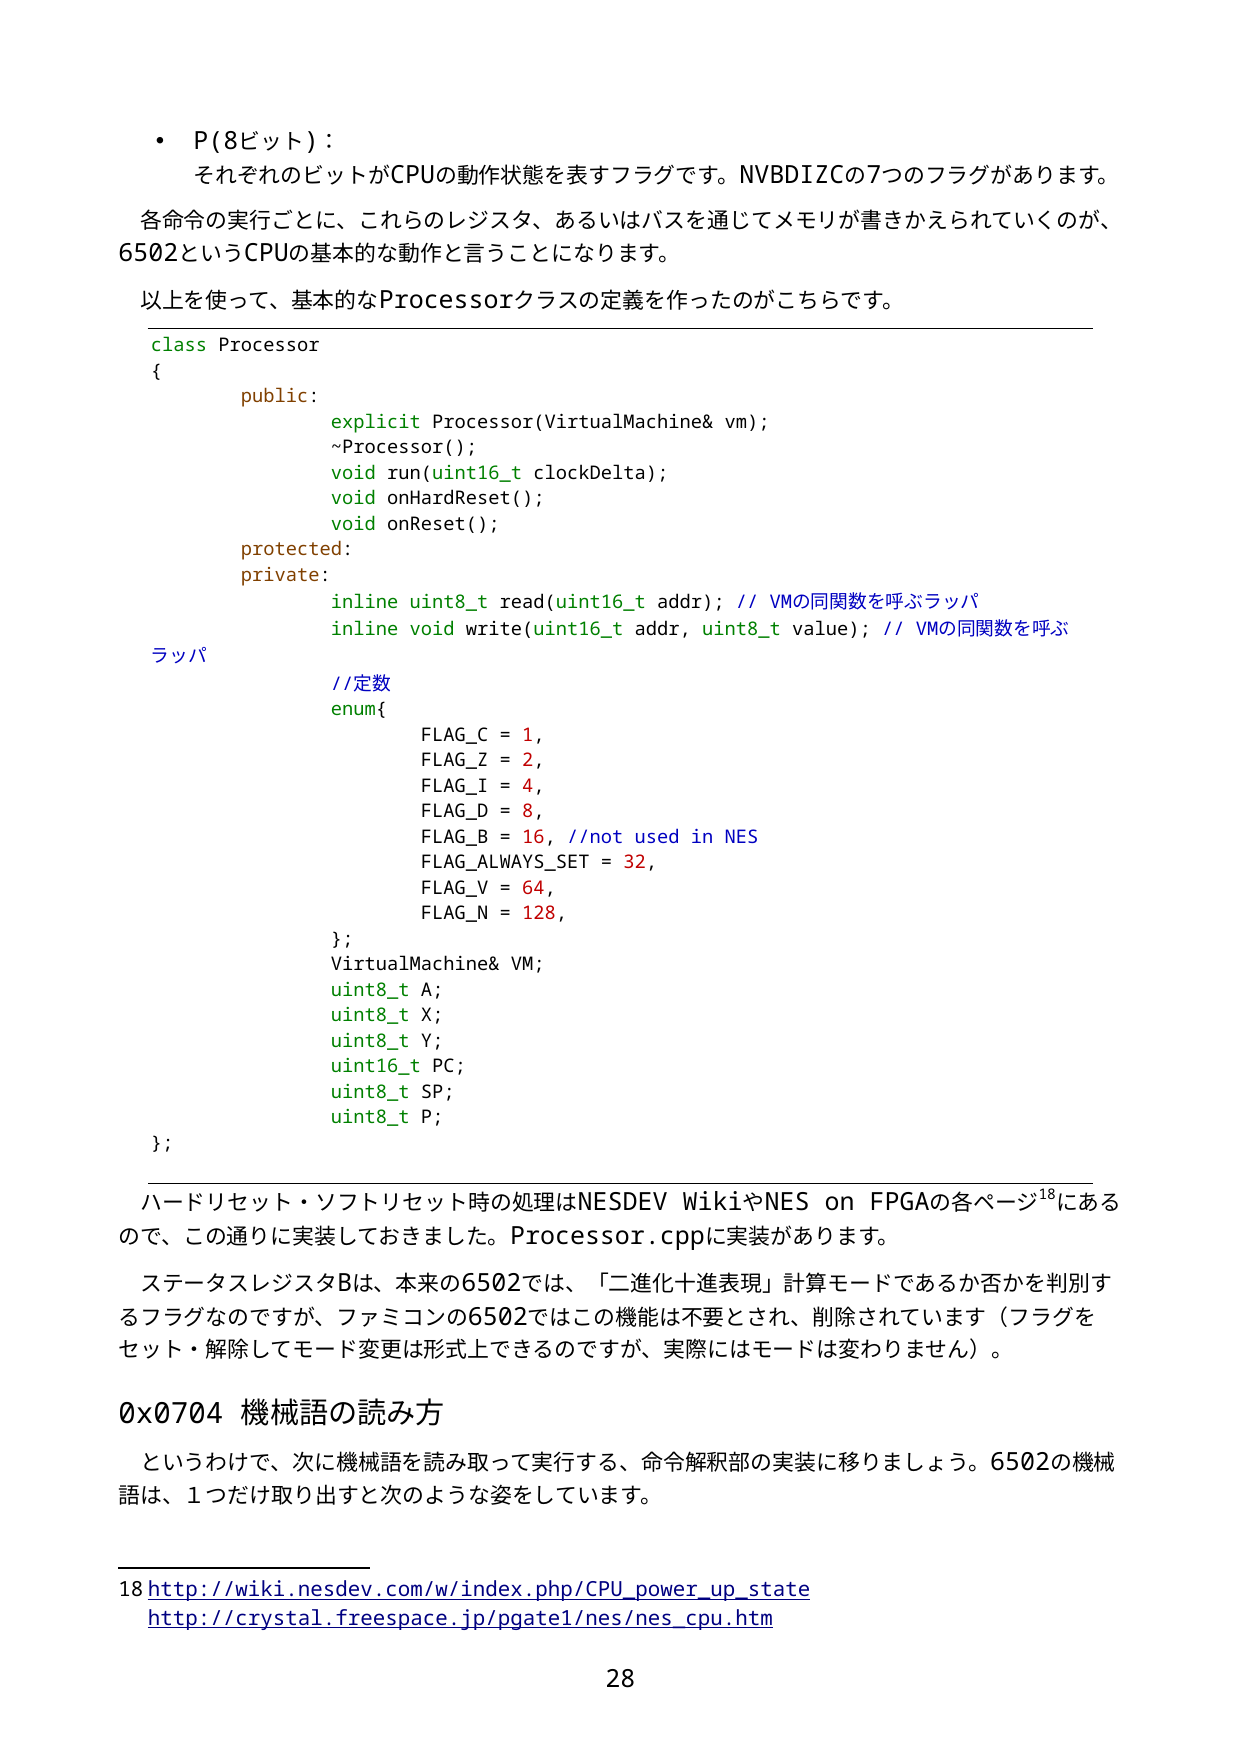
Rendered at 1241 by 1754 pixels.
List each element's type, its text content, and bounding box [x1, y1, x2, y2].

text inline uint8_t read(uint16_t addr); // VMの同関数を呼ぶラッパ [148, 583, 1093, 610]
text FLAG_B = 16, //not used in NES [148, 819, 1093, 845]
text { [148, 353, 1093, 379]
text uint16_t PC; [148, 1049, 1093, 1075]
text というわけで、次に機械語を読み取って実行する、命令解釈部の実装に移りましょう。6502の機械語は、１つだけ取り出すと次のような姿をしています。 [118, 1444, 1122, 1510]
text void onHardReset(); [148, 481, 1093, 507]
text private: [148, 558, 1093, 583]
text FLAG_V = 64, [148, 871, 1093, 896]
text uint8_t SP; [148, 1075, 1093, 1100]
text void run(uint16_t clockDelta); [148, 456, 1093, 481]
text uint8_t P; [148, 1100, 1093, 1126]
text FLAG_I = 4, [148, 768, 1093, 794]
text uint8_t Y; [148, 1024, 1093, 1049]
text class Processor [148, 329, 1093, 353]
text uint8_t X; [148, 998, 1093, 1024]
text http://wiki.nesdev.com/w/index.php/CPU_power_up_state http://crystal.freespace.jp/pgate1/nes/nes_cpu.htm [118, 1574, 1122, 1631]
text 各命令の実行ごとに、これらのレジスタ、あるいはバスを通じてメモリが書きかえられていくのが、6502というCPUの基本的な動作と言うことになります。 [118, 203, 1122, 269]
text protected: [148, 532, 1093, 558]
text inline void write(uint16_t addr, uint8_t value); // VMの同関数を呼ぶラッパ [148, 610, 1093, 665]
text ハードリセット・ソフトリセット時の処理はNESDEV WikiやNES on FPGAの各ページにあるので、この通りに実装しておきました。Processor.cppに実装があります。 [118, 1184, 1122, 1252]
text }; [148, 1126, 1093, 1155]
text public: [148, 379, 1093, 404]
text FLAG_N = 128, [148, 896, 1093, 922]
text FLAG_C = 1, [148, 717, 1093, 743]
text void onReset(); [148, 507, 1093, 532]
text uint8_t A; [148, 973, 1093, 998]
text explicit Processor(VirtualMachine& vm); [148, 404, 1093, 430]
text enum{ [148, 692, 1093, 717]
text FLAG_D = 8, [148, 794, 1093, 819]
subtitle 0x0704 機械語の読み方 [118, 1389, 1122, 1432]
list P(8ビット)： それぞれのビットがCPUの動作状態を表すフラグです。NVBDIZCの7つのフラグがあります。 [156, 123, 1122, 191]
text ステータスレジスタBは、本来の6502では、「二進化十進表現」計算モードであるか否かを判別するフラグなのですが、ファミコンの6502ではこの機能は不要とされ、削除されています（フラグをセット・解除してモード変更は形式上できるのですが、実際にはモードは変わりません）。 [118, 1264, 1122, 1364]
text }; [148, 922, 1093, 947]
text //定数 [148, 665, 1093, 692]
text 以上を使って、基本的なProcessorクラスの定義を作ったのがこちらです。 [118, 281, 1122, 316]
text VirtualMachine& VM; [148, 947, 1093, 973]
text FLAG_ALWAYS_SET = 32, [148, 845, 1093, 871]
text FLAG_Z = 2, [148, 743, 1093, 768]
text ~Processor(); [148, 430, 1093, 456]
